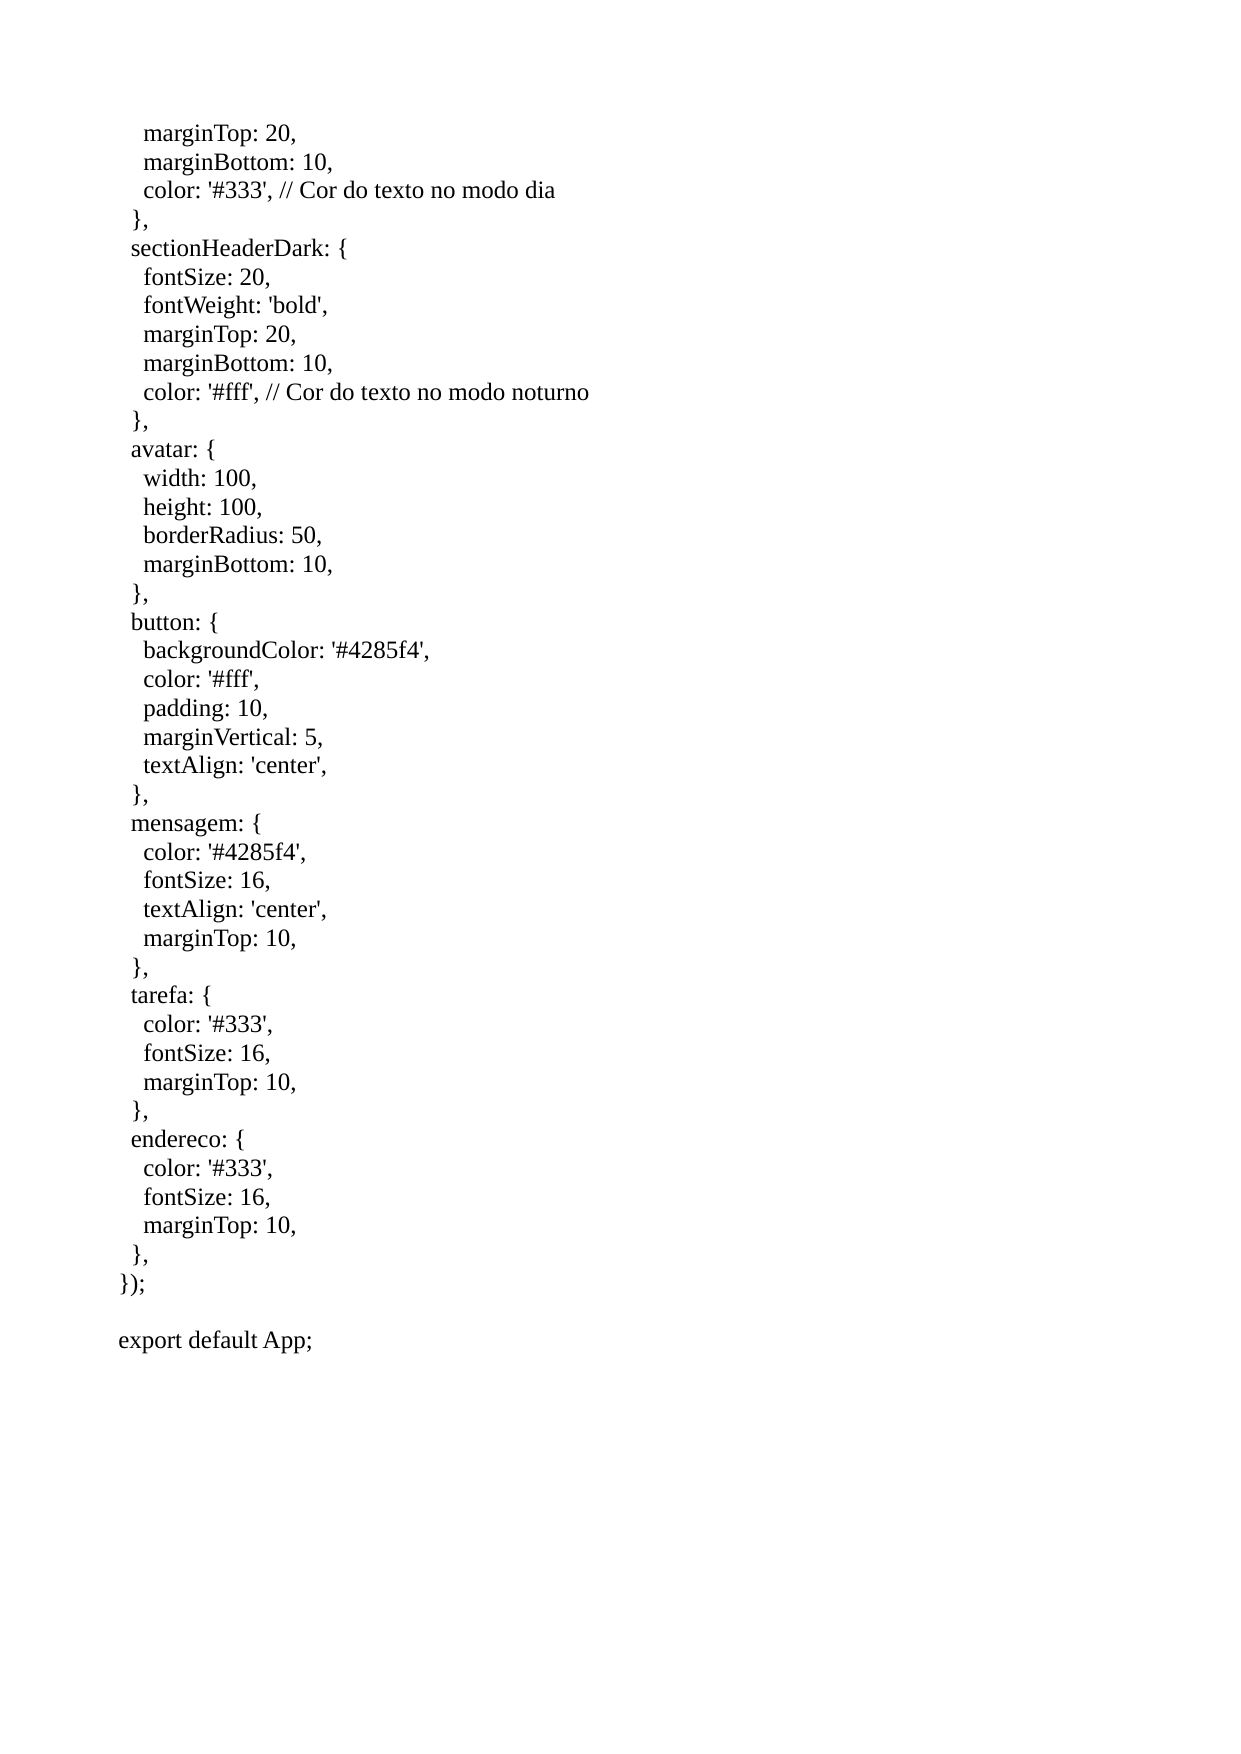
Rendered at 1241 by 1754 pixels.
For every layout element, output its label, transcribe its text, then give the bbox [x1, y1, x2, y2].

text marginTop: 10, [118, 1211, 1122, 1239]
text mensagem: { [118, 808, 1122, 837]
text color: '#4285f4', [118, 837, 1122, 866]
text }, [118, 204, 1122, 233]
text marginTop: 20, [118, 319, 1122, 348]
text color: '#333', [118, 1153, 1122, 1182]
text height: 100, [118, 492, 1122, 521]
text button: { [118, 607, 1122, 636]
text color: '#333', // Cor do texto no modo dia [118, 176, 1122, 204]
text }, [118, 779, 1122, 808]
text }, [118, 578, 1122, 607]
text }, [118, 1239, 1122, 1268]
text }); [118, 1268, 1122, 1297]
text marginBottom: 10, [118, 549, 1122, 578]
text }, [118, 1096, 1122, 1124]
text marginTop: 10, [118, 923, 1122, 952]
text color: '#fff', // Cor do texto no modo noturno [118, 377, 1122, 406]
text export default App; [118, 1326, 1122, 1354]
text marginBottom: 10, [118, 147, 1122, 176]
text fontSize: 20, [118, 262, 1122, 291]
text fontSize: 16, [118, 1038, 1122, 1067]
text width: 100, [118, 463, 1122, 492]
text borderRadius: 50, [118, 521, 1122, 549]
text textAlign: 'center', [118, 751, 1122, 779]
text color: '#333', [118, 1009, 1122, 1038]
text marginBottom: 10, [118, 348, 1122, 377]
text fontSize: 16, [118, 1182, 1122, 1211]
text endereco: { [118, 1124, 1122, 1153]
text padding: 10, [118, 693, 1122, 722]
text }, [118, 952, 1122, 981]
text fontSize: 16, [118, 866, 1122, 894]
text backgroundColor: '#4285f4', [118, 636, 1122, 664]
text marginTop: 10, [118, 1067, 1122, 1096]
text tarefa: { [118, 981, 1122, 1009]
text color: '#fff', [118, 664, 1122, 693]
text avatar: { [118, 434, 1122, 463]
text marginTop: 20, [118, 118, 1122, 147]
text sectionHeaderDark: { [118, 233, 1122, 262]
text textAlign: 'center', [118, 894, 1122, 923]
text marginVertical: 5, [118, 722, 1122, 751]
text fontWeight: 'bold', [118, 291, 1122, 319]
text }, [118, 406, 1122, 434]
